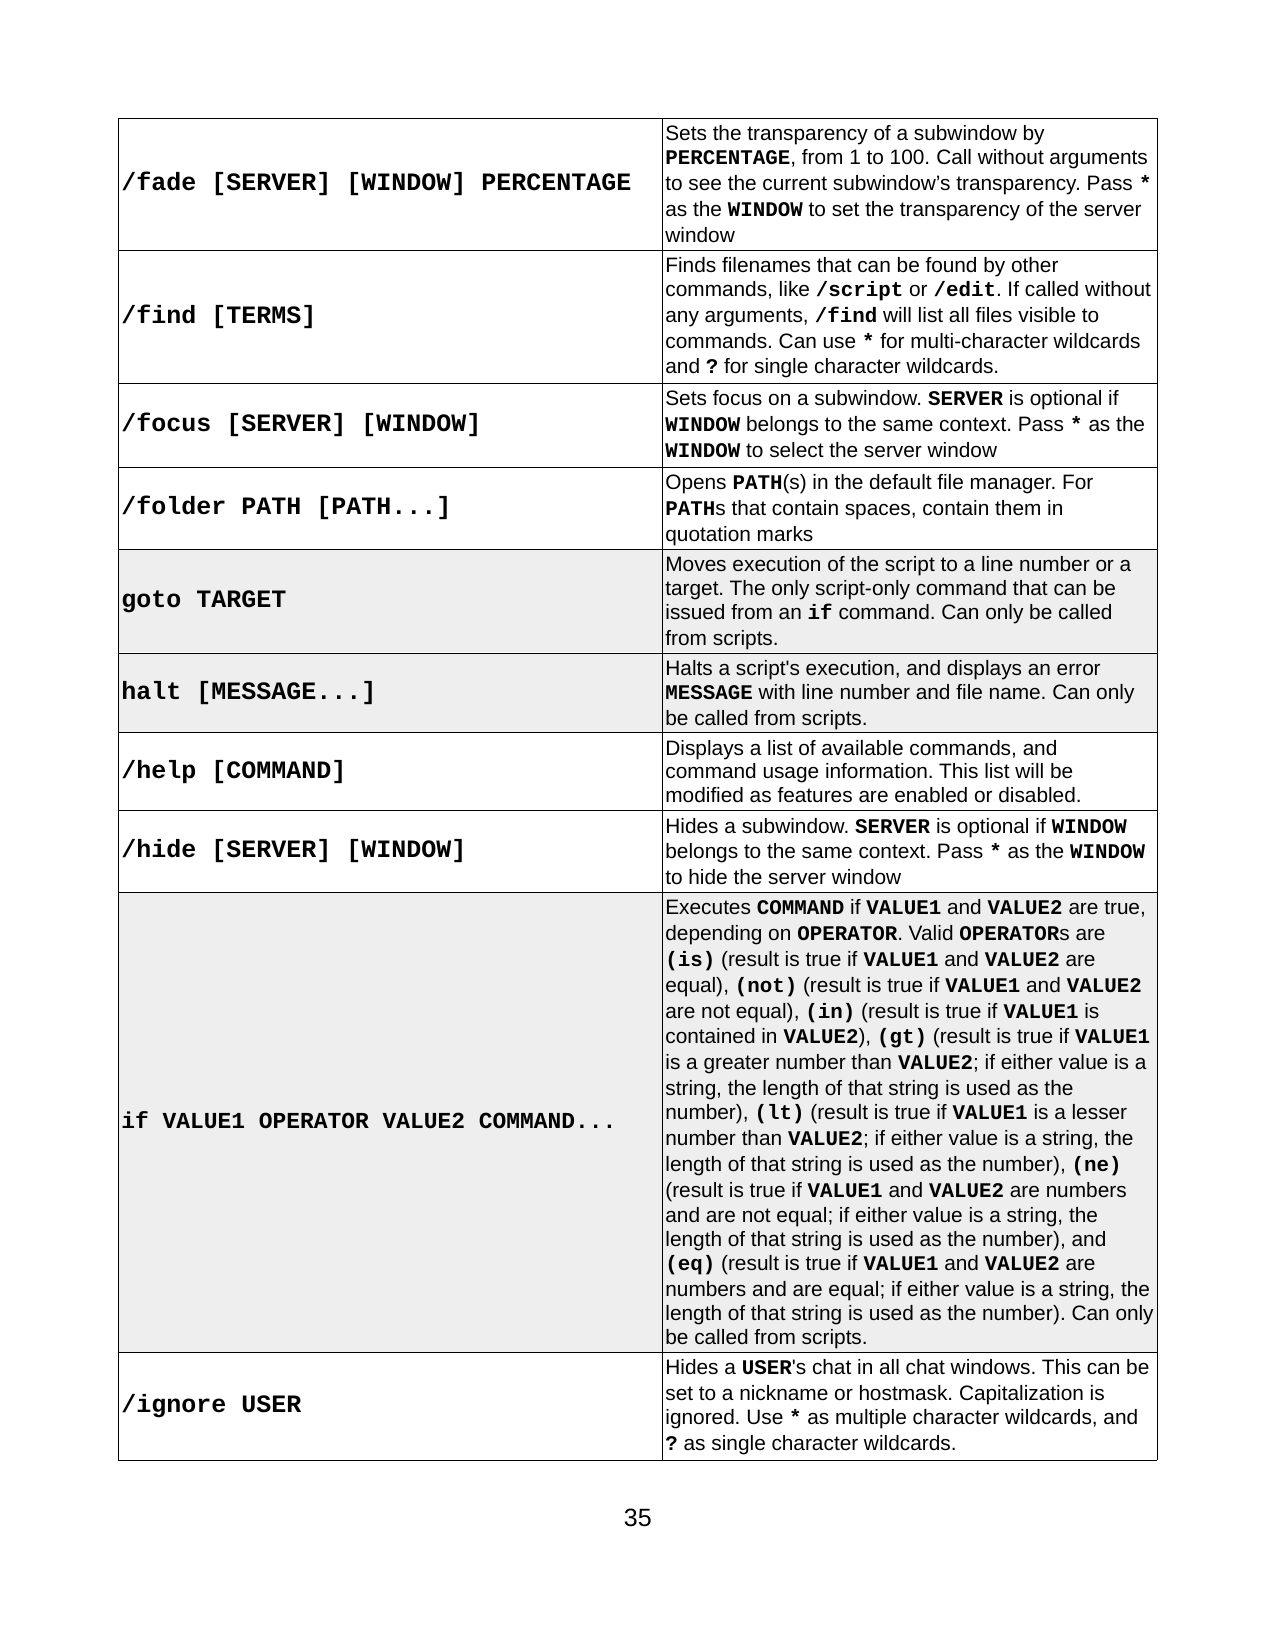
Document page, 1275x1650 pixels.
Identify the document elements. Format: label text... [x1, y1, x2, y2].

table_cell Executes COMMAND if VALUE1 and VALUE2 are true, depending on OPERATOR. Valid OPERATORs are (is) (result is true if VALUE1 and VALUE2 are equal), (not) (result is true if VALUE1 and VALUE2 are not equal), (in) (result is true if VALUE1 is contained in VALUE2), (gt) (result is true if VALUE1 is a greater number than VALUE2; if either value is a string, the length of that string is used as the number), (lt) (result is true if VALUE1 is a lesser number than VALUE2; if either value is a string, the length of that string is used as the number), (ne) (result is true if VALUE1 and VALUE2 are numbers and are not equal; if either value is a string, the length of that string is used as the number), and (eq) (result is true if VALUE1 and VALUE2 are numbers and are equal; if either value is a string, the length of that string is used as the number). Can only be called from scripts. [663, 893, 1157, 1352]
table_cell /folder PATH [PATH...] [119, 468, 662, 548]
table_cell /ignore USER [119, 1353, 662, 1459]
table_cell goto TARGET [119, 550, 662, 652]
table_cell /fade [SERVER] [WINDOW] PERCENTAGE [119, 119, 662, 250]
table_cell halt [MESSAGE...] [119, 654, 662, 732]
table_cell Sets focus on a subwindow. SERVER is optional if WINDOW belongs to the same context. Pass * as the WINDOW to select the server window [663, 384, 1157, 467]
table_cell Displays a list of available commands, and command usage information. This list will be modified as features are enabled or disabled. [663, 733, 1157, 810]
table_cell Sets the transparency of a subwindow by PERCENTAGE, from 1 to 100. Call without arguments to see the current subwindow’s transparency. Pass * as the WINDOW to set the transparency of the server window [663, 119, 1157, 250]
table_cell Finds filenames that can be found by other commands, like /script or /edit. If called without any arguments, /find will list all files visible to commands. Can use * for multi-character wildcards and ? for single character wildcards. [663, 251, 1157, 383]
table_cell Moves execution of the script to a line number or a target. The only script-only command that can be issued from an if command. Can only be called from scripts. [663, 550, 1157, 652]
table_cell /hide [SERVER] [WINDOW] [119, 811, 662, 892]
table_cell Hides a subwindow. SERVER is optional if WINDOW belongs to the same context. Pass * as the WINDOW to hide the server window [663, 811, 1157, 892]
table_cell Opens PATH(s) in the default file manager. For PATHs that contain spaces, contain them in quotation marks [663, 468, 1157, 548]
table_cell /help [COMMAND] [119, 733, 662, 810]
table_cell if VALUE1 OPERATOR VALUE2 COMMAND... [119, 893, 662, 1352]
table_cell Hides a USER's chat in all chat windows. This can be set to a nickname or hostmask. Capitalization is ignored. Use * as multiple character wildcards, and ? as single character wildcards. [663, 1353, 1157, 1459]
table_cell Halts a script's execution, and displays an error MESSAGE with line number and file name. Can only be called from scripts. [663, 654, 1157, 732]
table_cell /focus [SERVER] [WINDOW] [119, 384, 662, 467]
table_cell /find [TERMS] [119, 251, 662, 383]
